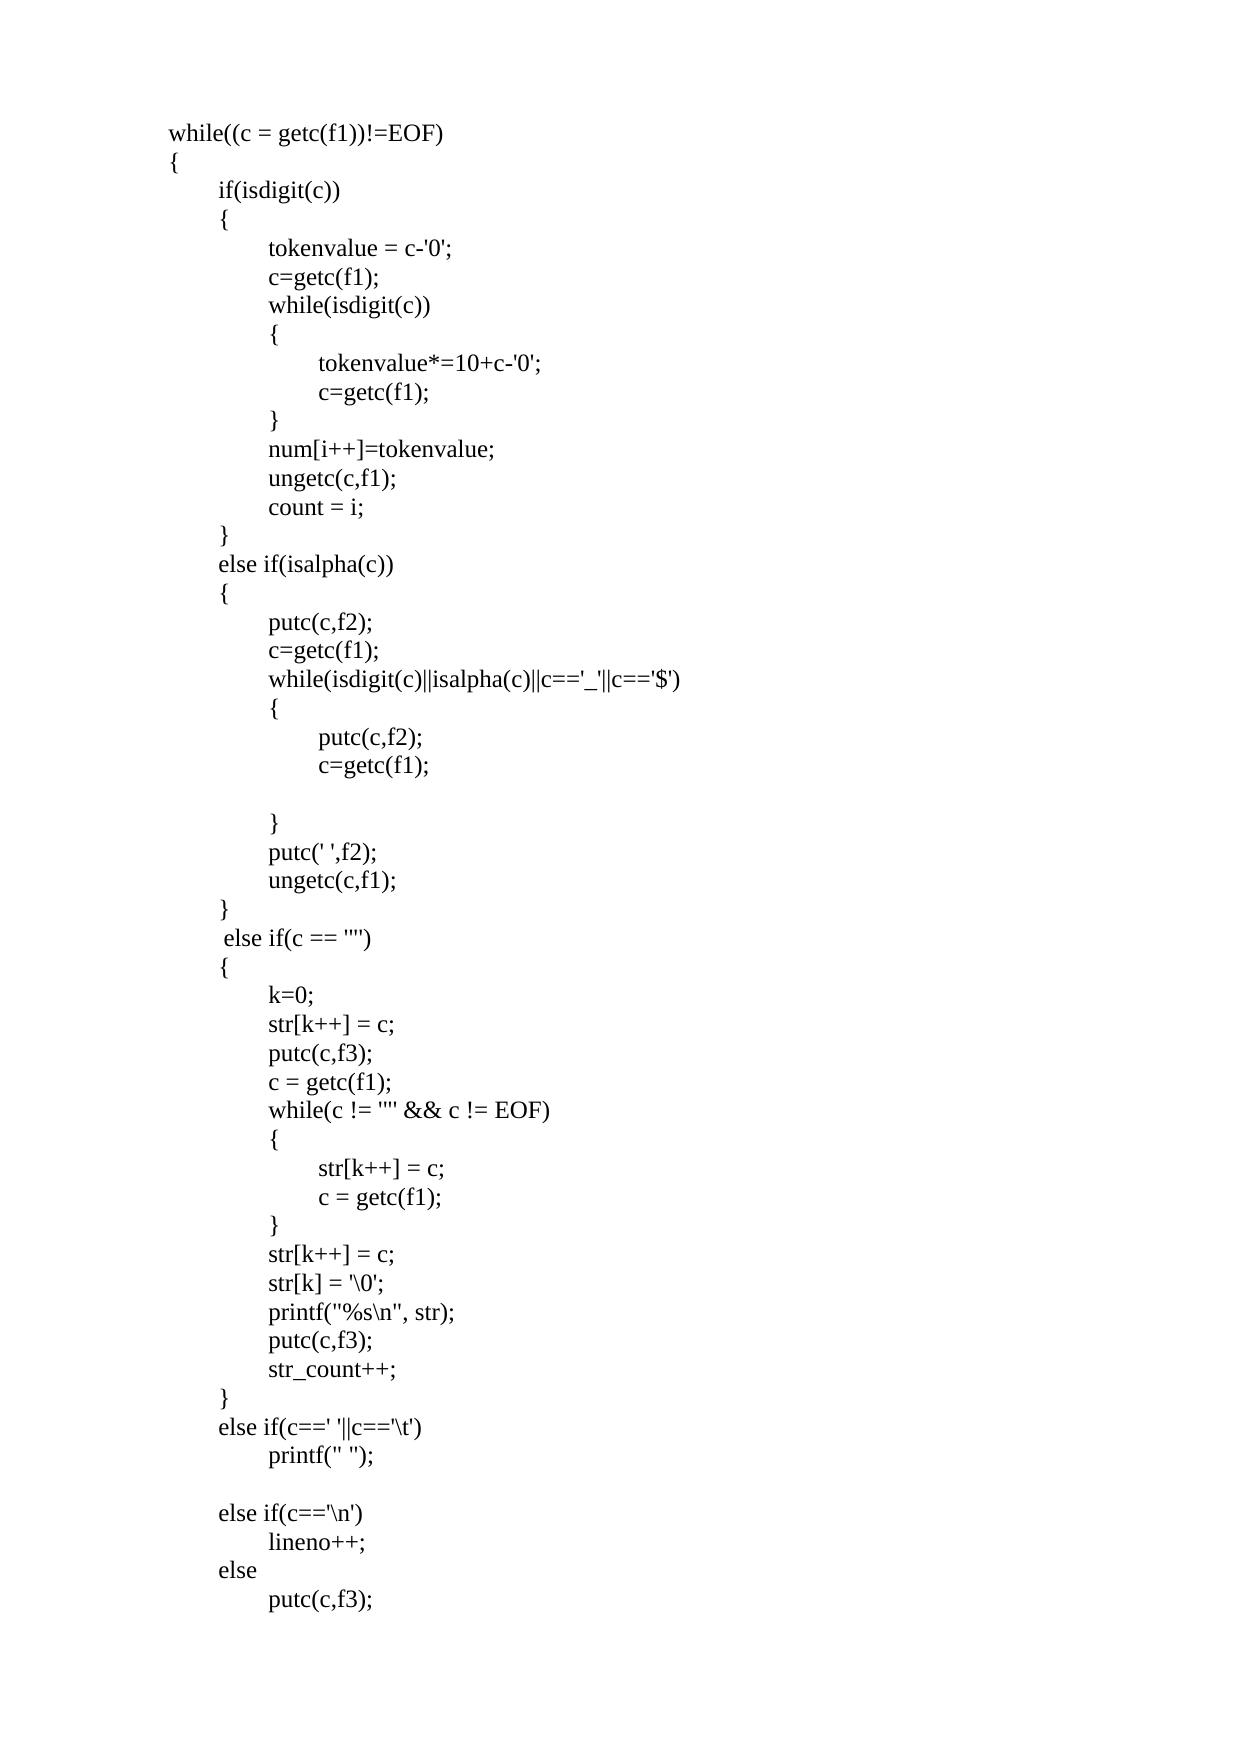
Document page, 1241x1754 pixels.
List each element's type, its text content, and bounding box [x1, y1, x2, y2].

text c = getc(f1); [118, 1067, 1122, 1096]
text else if(c==' '||c=='\t') [118, 1412, 1122, 1441]
text c=getc(f1); [118, 377, 1122, 406]
text putc(c,f2); [118, 722, 1122, 751]
text putc(c,f3); [118, 1326, 1122, 1354]
text c=getc(f1); [118, 262, 1122, 291]
text c=getc(f1); [118, 751, 1122, 779]
text c=getc(f1); [118, 636, 1122, 664]
text tokenvalue = c-'0'; [118, 233, 1122, 262]
text ungetc(c,f1); [118, 463, 1122, 492]
text str[k++] = c; [118, 1153, 1122, 1182]
text { [118, 1124, 1122, 1153]
text { [118, 952, 1122, 981]
text else if(c == '"') [118, 923, 1122, 952]
text while(isdigit(c)) [118, 291, 1122, 319]
text while((c = getc(f1))!=EOF) [118, 118, 1122, 147]
text } [118, 521, 1122, 549]
text str[k++] = c; [118, 1009, 1122, 1038]
text tokenvalue*=10+c-'0'; [118, 348, 1122, 377]
text printf("%s\n", str); [118, 1297, 1122, 1326]
text str_count++; [118, 1354, 1122, 1383]
text } [118, 406, 1122, 434]
text { [118, 319, 1122, 348]
text else if(isalpha(c)) [118, 549, 1122, 578]
text str[k] = '\0'; [118, 1268, 1122, 1297]
text ungetc(c,f1); [118, 866, 1122, 894]
text c = getc(f1); [118, 1182, 1122, 1211]
text putc(c,f2); [118, 607, 1122, 636]
text { [118, 578, 1122, 607]
text putc(c,f3); [118, 1038, 1122, 1067]
text { [118, 693, 1122, 722]
text lineno++; [118, 1527, 1122, 1556]
text if(isdigit(c)) [118, 176, 1122, 204]
text k=0; [118, 981, 1122, 1009]
text } [118, 1383, 1122, 1412]
text while(c != '"' && c != EOF) [118, 1096, 1122, 1124]
text printf(" "); [118, 1441, 1122, 1469]
text count = i; [118, 492, 1122, 521]
text else if(c=='\n') [118, 1498, 1122, 1527]
text } [118, 1211, 1122, 1239]
text while(isdigit(c)||isalpha(c)||c=='_'||c=='$') [118, 664, 1122, 693]
text { [118, 204, 1122, 233]
text str[k++] = c; [118, 1239, 1122, 1268]
text { [118, 147, 1122, 176]
text else [118, 1556, 1122, 1584]
text } [118, 808, 1122, 837]
text } [118, 894, 1122, 923]
text num[i++]=tokenvalue; [118, 434, 1122, 463]
text putc(c,f3); [118, 1584, 1122, 1613]
text putc(' ',f2); [118, 837, 1122, 866]
